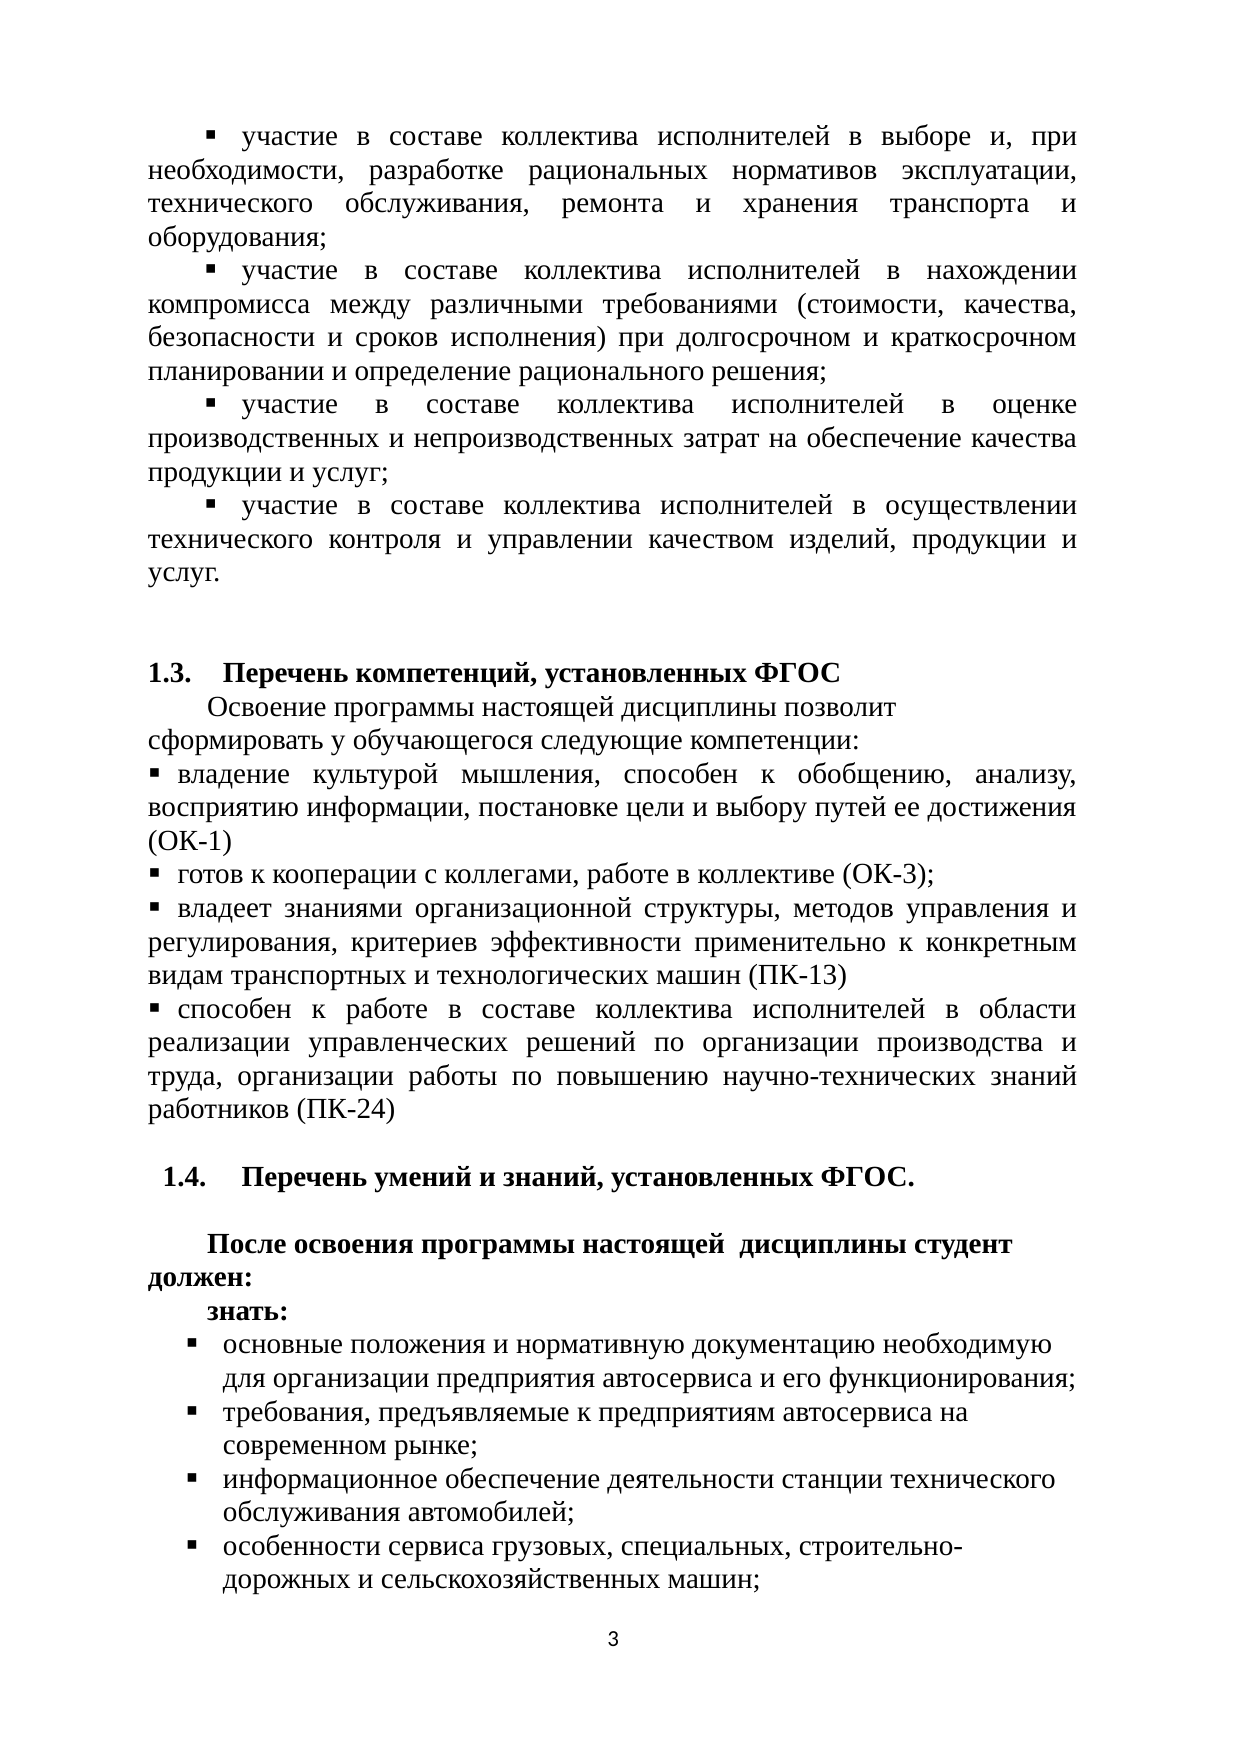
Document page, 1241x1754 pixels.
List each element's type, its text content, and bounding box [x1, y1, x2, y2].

list Перечень компетенций, установленных ФГОС [148, 655, 1078, 689]
list готов к кооперации с коллегами, работе в коллективе (ОК-3); [148, 857, 1078, 890]
list информационное обеспечение деятельности станции технического обслуживания автомобилей; [185, 1461, 1078, 1528]
list участие в составе коллектива исполнителей в выборе и, при необходимости, разработке рациональных нормативов эксплуатации, технического обслуживания, ремонта и хранения транспорта и оборудования; [148, 118, 1078, 252]
list владение культурой мышления, способен к обобщению, анализу, восприятию информации, постановке цели и выбору путей ее достижения (ОК-1) [148, 756, 1078, 857]
list способен к работе в составе коллектива исполнителей в области реализации управленческих решений по организации производства и труда, организации работы по повышению научно-технических знаний работников (ПК-24) [148, 991, 1078, 1125]
text знать: [148, 1293, 1078, 1326]
text После освоения программы настоящей дисциплины студент должен: [148, 1226, 1078, 1293]
list требования, предъявляемые к предприятиям автосервиса на современном рынке; [185, 1394, 1078, 1461]
list основные положения и нормативную документацию необходимую для организации предприятия автосервиса и его функционирования; [185, 1326, 1078, 1394]
list особенности сервиса грузовых, специальных, строительно-дорожных и сельскохозяйственных машин; [185, 1528, 1078, 1595]
text Освоение программы настоящей дисциплины позволит сформировать у обучающегося следующие компетенции: [148, 689, 1078, 756]
list владеет знаниями организационной структуры, методов управления и регулирования, критериев эффективности применительно к конкретным видам транспортных и технологических машин (ПК-13) [148, 890, 1078, 991]
list участие в составе коллектива исполнителей в оценке производственных и непроизводственных затрат на обеспечение качества продукции и услуг; [148, 387, 1078, 487]
list участие в составе коллектива исполнителей в нахождении компромисса между различными требованиями (стоимости, качества, безопасности и сроков исполнения) при долгосрочном и краткосрочном планировании и определение рационального решения; [148, 252, 1078, 387]
list участие в составе коллектива исполнителей в осуществлении технического контроля и управлении качеством изделий, продукции и услуг. [148, 487, 1078, 588]
list Перечень умений и знаний, установленных ФГОС. [148, 1159, 1078, 1192]
